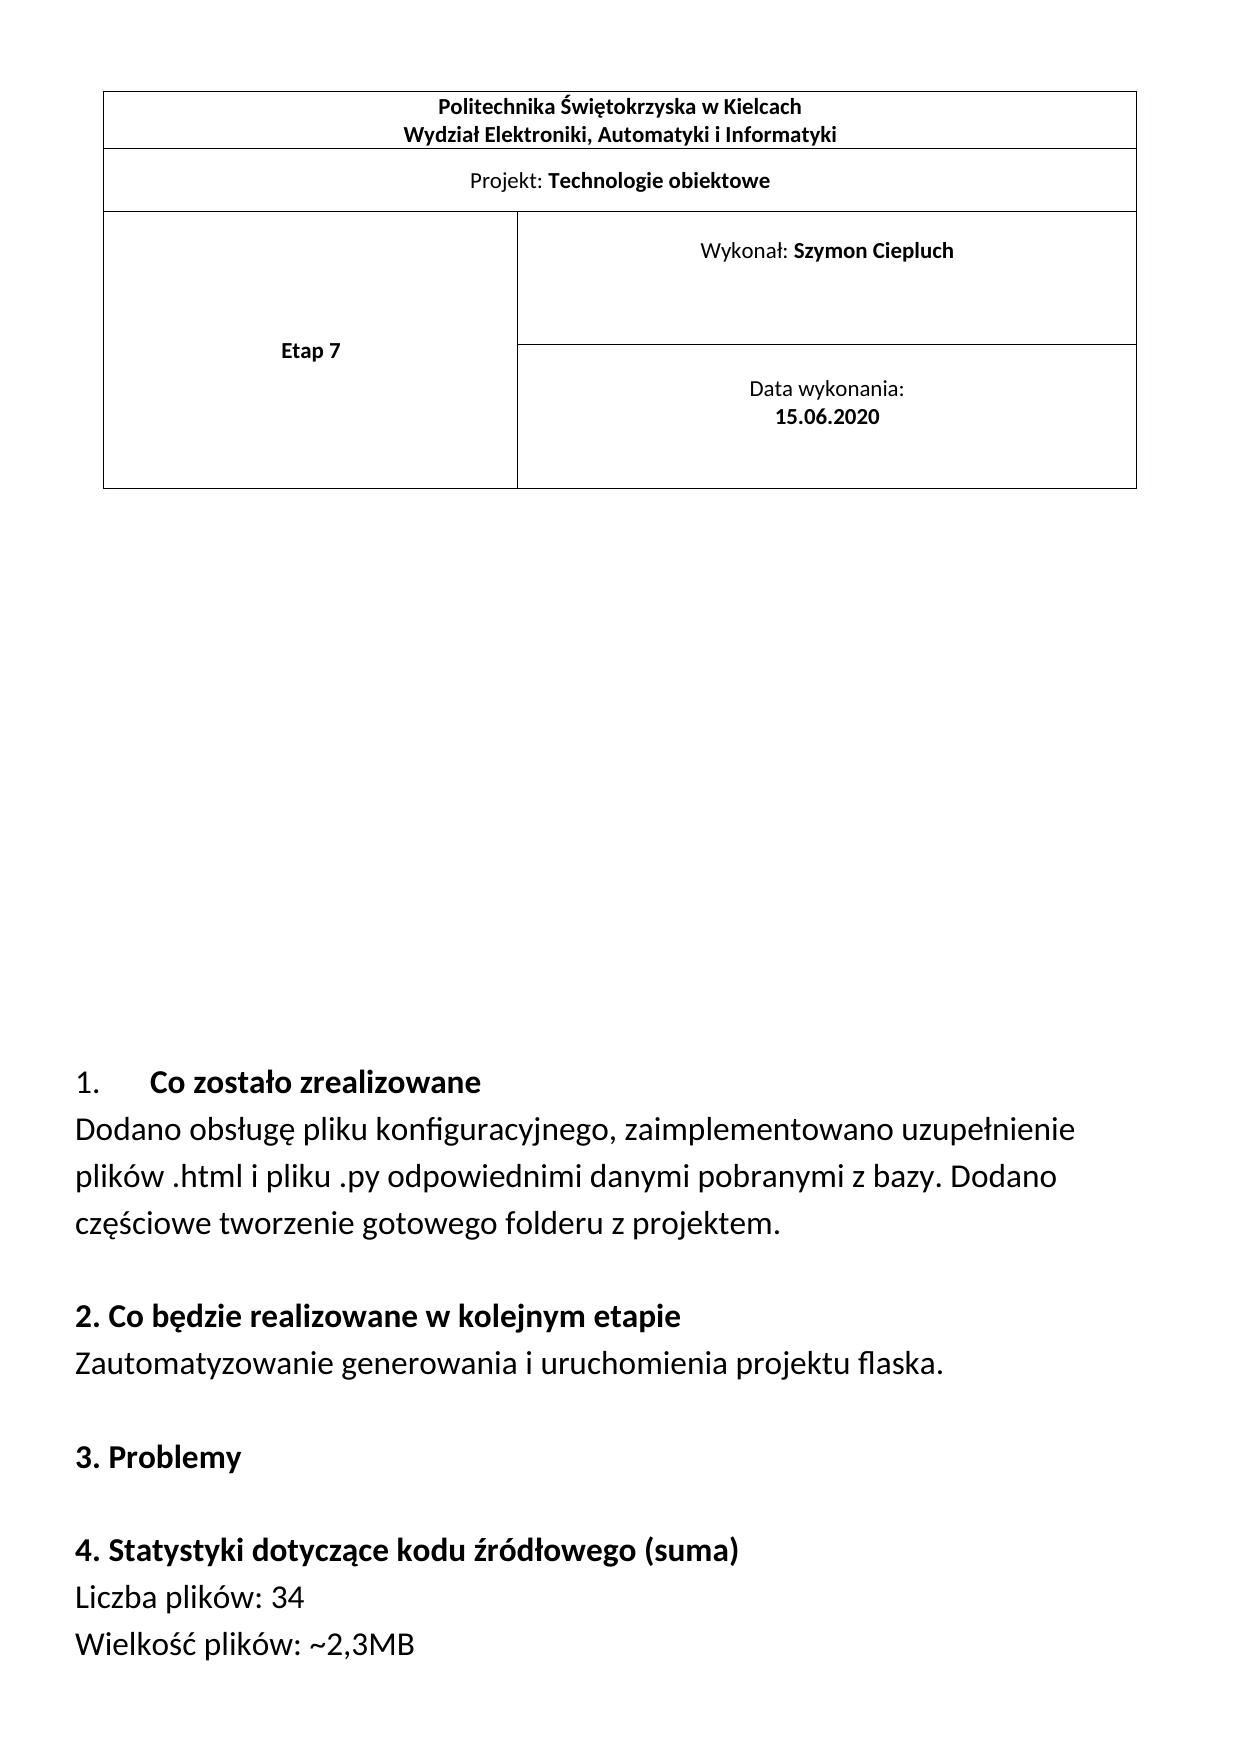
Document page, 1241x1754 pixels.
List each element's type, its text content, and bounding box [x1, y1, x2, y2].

table_cell Wykonał: Szymon Ciepluch [518, 212, 1136, 344]
table_cell Etap 7 [104, 212, 517, 488]
list 2. Co będzie realizowane w kolejnym etapie Zautomatyzowanie generowania i uruchomienia projektu flaska. 3. Problemy [75, 1295, 1165, 1523]
table_header Politechnika Świętokrzyska w Kielcach Wydział Elektroniki, Automatyki i Informatyki [104, 92, 1136, 148]
list Co zostało zrealizowane Dodano obsługę pliku konfiguracyjnego, zaimplementowano uzupełnienie plików .html i pliku .py odpowiednimi danymi pobranymi z bazy. Dodano częściowe tworzenie gotowego folderu z projektem. [75, 1061, 1165, 1289]
list 4. Statystyki dotyczące kodu źródłowego (suma) Liczba plików: 34 Wielkość plików: ~2,3MB [75, 1529, 1165, 1663]
table_cell Data wykonania: 15.06.2020 [518, 345, 1136, 488]
table_cell Projekt: Technologie obiektowe [104, 149, 1136, 211]
